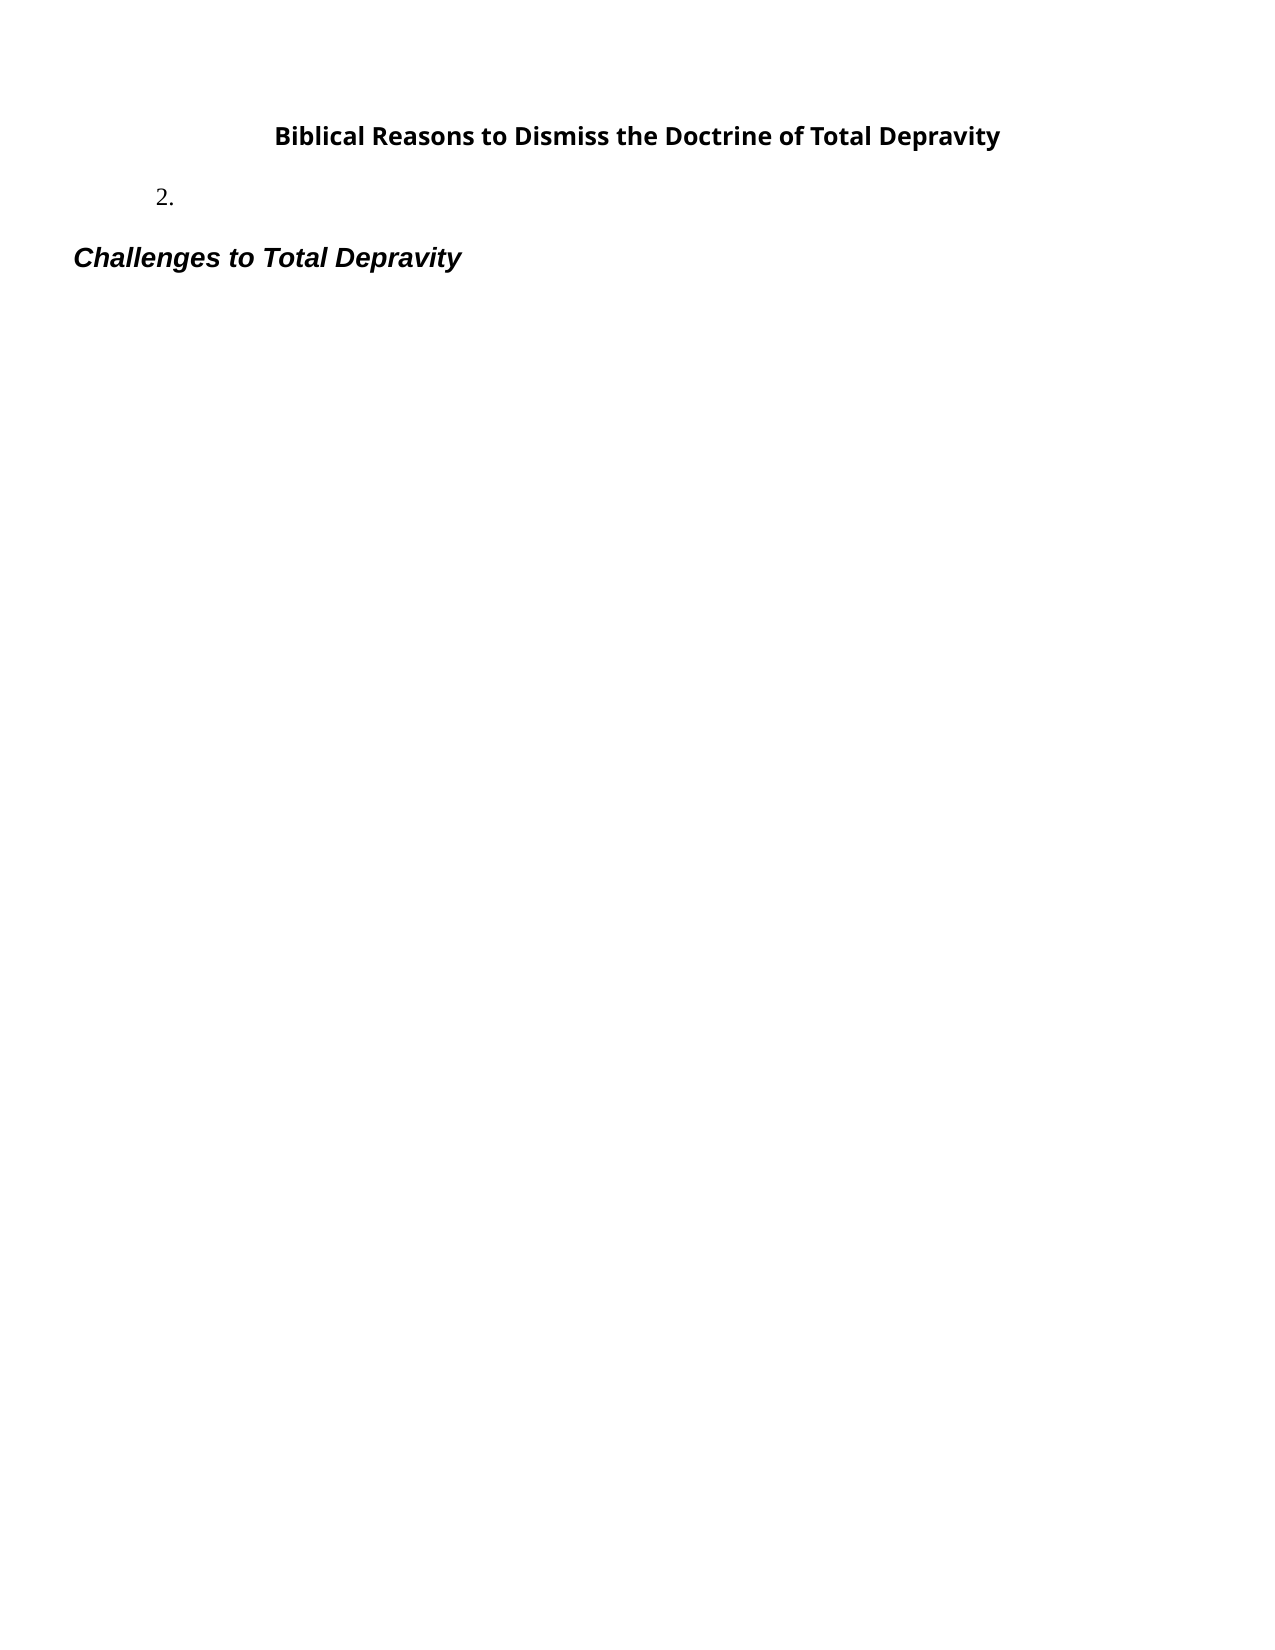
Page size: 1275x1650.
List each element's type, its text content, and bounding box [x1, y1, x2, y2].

subtitle Challenges to Total Depravity [73, 242, 1157, 274]
